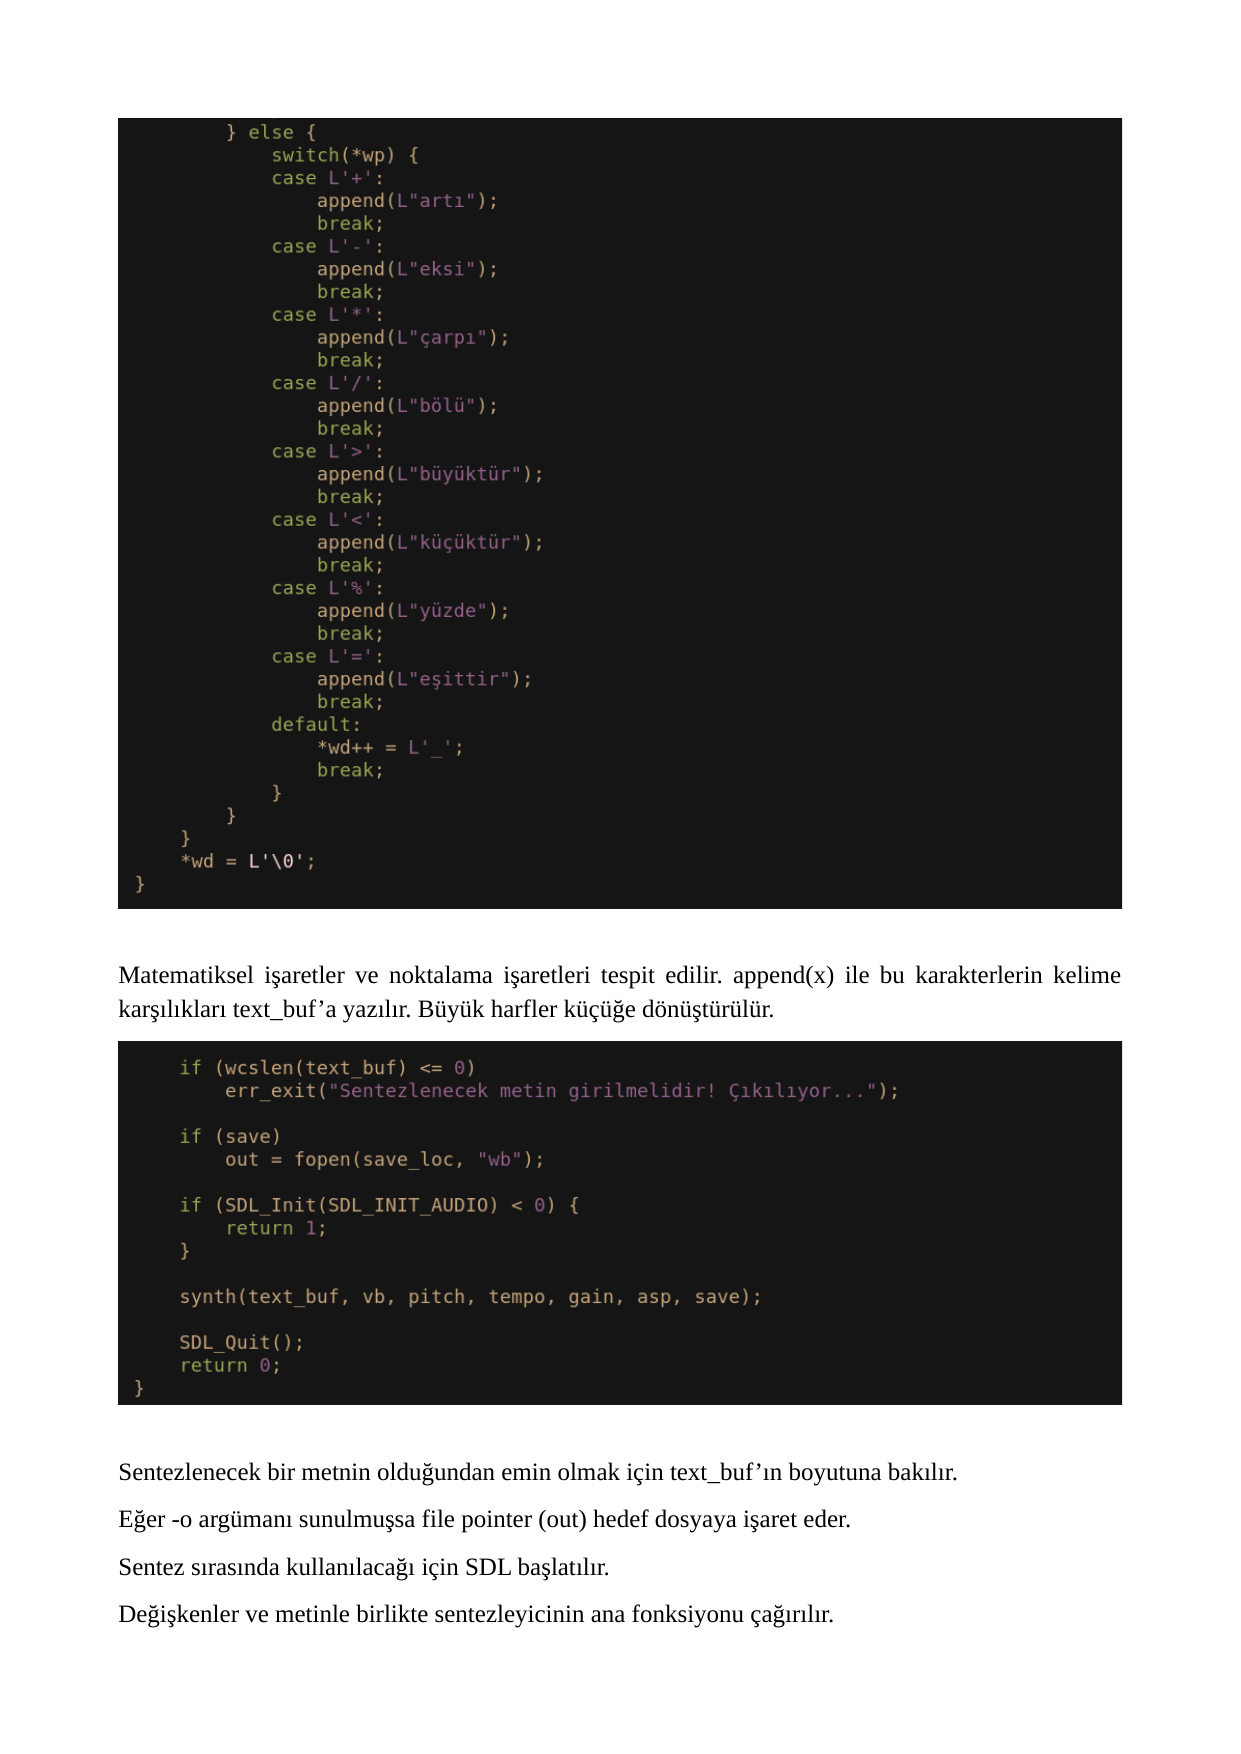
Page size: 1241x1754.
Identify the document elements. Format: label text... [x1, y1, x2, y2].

text Matematiksel işaretler ve noktalama işaretleri tespit edilir. append(x) ile bu karakterlerin kelime karşılıkları text_buf’a yazılır. Büyük harfler küçüğe dönüştürülür. [118, 961, 1122, 1022]
text Sentez sırasında kullanılacağı için SDL başlatılır. [118, 1552, 1122, 1581]
text Değişkenler ve metinle birlikte sentezleyicinin ana fonksiyonu çağırılır. [118, 1599, 1122, 1628]
picture [118, 118, 1123, 909]
text Sentezlenecek bir metnin olduğundan emin olmak için text_buf’ın boyutuna bakılır. [118, 1457, 1122, 1486]
picture [118, 1041, 1123, 1405]
text Eğer -o argümanı sunulmuşsa file pointer (out) hedef dosyaya işaret eder. [118, 1504, 1122, 1533]
